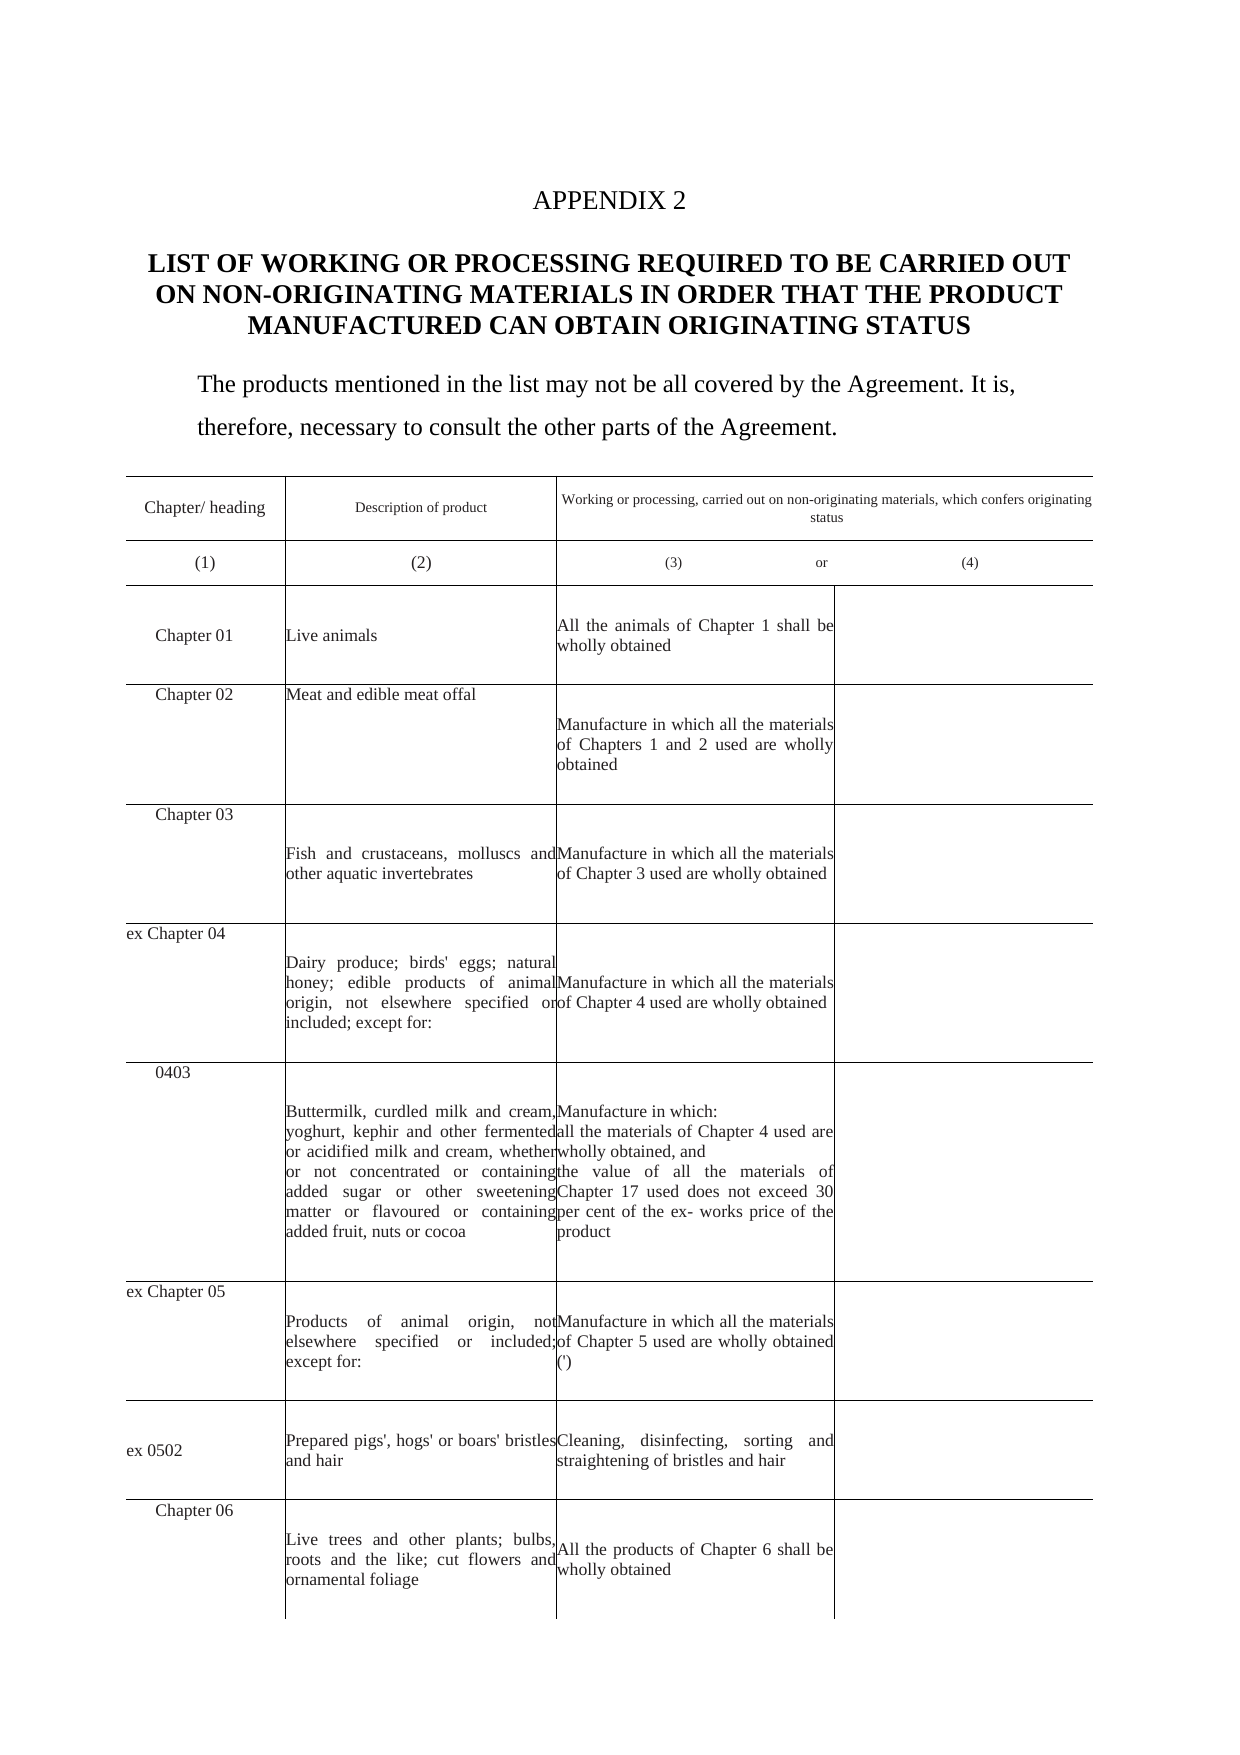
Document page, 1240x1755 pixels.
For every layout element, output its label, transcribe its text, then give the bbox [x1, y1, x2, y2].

table_cell Manufacture in which: all the materials of Chapter 4 used are wholly obtained, and the value of all the materials of Chapter 17 used does not exceed 30 per cent of the ex- works price of the product [557, 1063, 834, 1281]
table_cell Manufacture in which all the materials of Chapter 5 used are wholly obtained (') [557, 1282, 834, 1400]
text The products mentioned in the list may not be all covered by the Agreement. It is, therefore, necessary to consult the other parts of the Agreement. [197, 369, 1077, 441]
table_cell All the animals of Chapter 1 shall be wholly obtained [557, 586, 834, 684]
table_cell ex Chapter 04 [126, 924, 285, 1062]
table_cell [835, 1063, 1093, 1281]
table_cell Meat and edible meat offal [286, 685, 556, 803]
table_cell [835, 685, 1093, 803]
table_cell Chapter 01 [126, 586, 285, 684]
table_cell [835, 1500, 1093, 1619]
table_header Description of product [286, 477, 556, 539]
table_cell Products of animal origin, not elsewhere specified or included; except for: [286, 1282, 556, 1400]
table_cell Live trees and other plants; bulbs, roots and the like; cut flowers and ornamental foliage [286, 1500, 556, 1619]
subtitle LIST OF WORKING OR PROCESSING REQUIRED TO BE CARRIED OUT ON NON-ORIGINATING MATERIALS IN ORDER THAT THE PRODUCT MANUFACTURED CAN OBTAIN ORIGINATING STATUS [126, 247, 1093, 341]
table_header Working or processing, carried out on non-originating materials, which confers originating status [557, 477, 1093, 539]
table_cell (3) or (4) [557, 541, 1093, 585]
table_cell [835, 1282, 1093, 1400]
table_cell ex Chapter 05 [126, 1282, 285, 1400]
table_cell Fish and crustaceans, molluscs and other aquatic invertebrates [286, 805, 556, 922]
table_cell [835, 805, 1093, 922]
table_cell Buttermilk, curdled milk and cream, yoghurt, kephir and other fermented or acidified milk and cream, whether or not concentrated or containing added sugar or other sweetening matter or flavoured or containing added fruit, nuts or cocoa [286, 1063, 556, 1281]
table_cell ex 0502 [126, 1401, 285, 1499]
table_cell [835, 586, 1093, 684]
table_cell Manufacture in which all the materials of Chapter 3 used are wholly obtained [557, 805, 834, 922]
table_cell Dairy produce; birds' eggs; natural honey; edible products of animal origin, not elsewhere specified or included; except for: [286, 924, 556, 1062]
table_header Chapter/ heading [126, 477, 285, 539]
table_cell Cleaning, disinfecting, sorting and straightening of bristles and hair [557, 1401, 834, 1499]
table_cell (1) [126, 541, 285, 585]
table_cell All the products of Chapter 6 shall be wholly obtained [557, 1500, 834, 1619]
table_cell Chapter 02 [126, 685, 285, 803]
table_cell Manufacture in which all the materials of Chapter 4 used are wholly obtained [557, 924, 834, 1062]
table_cell Live animals [286, 586, 556, 684]
table_cell [835, 1401, 1093, 1499]
subtitle APPENDIX 2 [126, 184, 1093, 215]
table_cell Chapter 03 [126, 805, 285, 922]
table_cell 0403 [126, 1063, 285, 1281]
table_cell Chapter 06 [126, 1500, 285, 1619]
table_cell Prepared pigs', hogs' or boars' bristles and hair [286, 1401, 556, 1499]
table_cell [835, 924, 1093, 1062]
table_cell Manufacture in which all the materials of Chapters 1 and 2 used are wholly obtained [557, 685, 834, 803]
table_cell (2) [286, 541, 556, 585]
